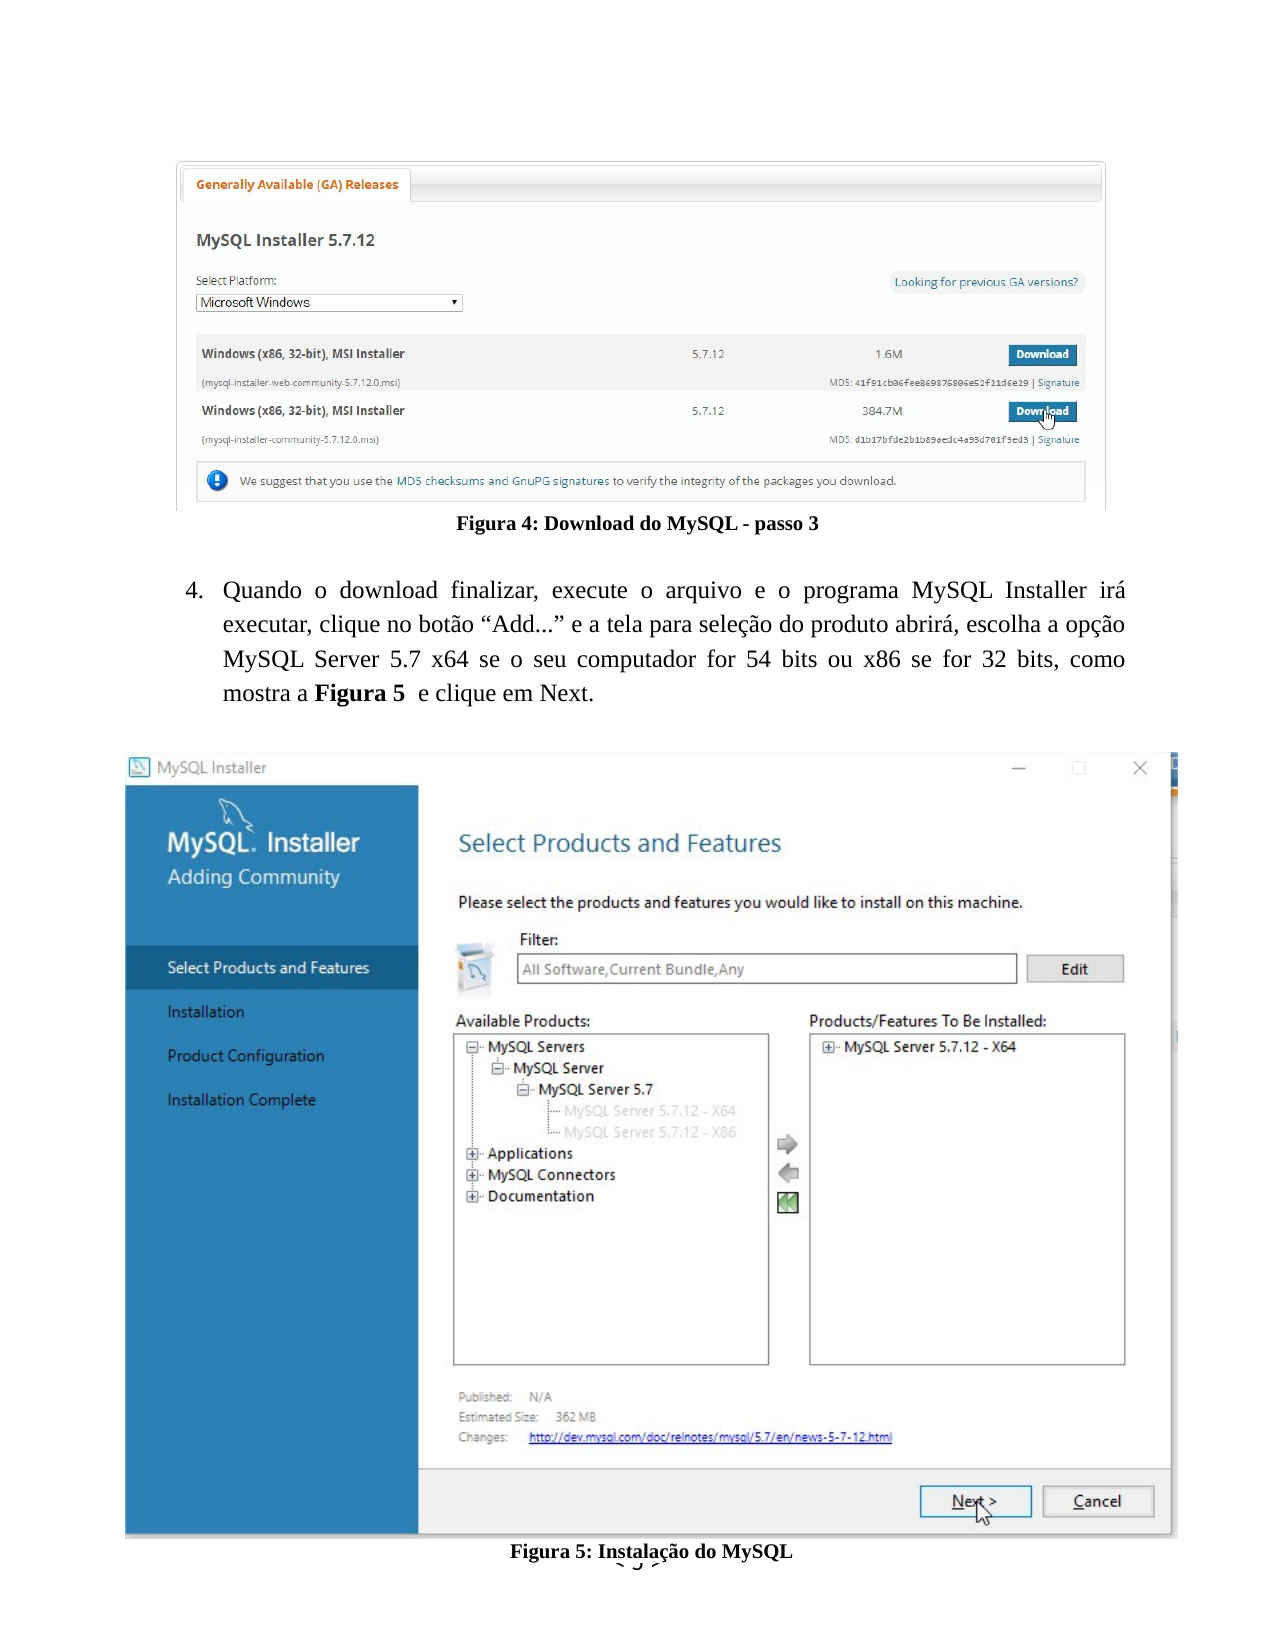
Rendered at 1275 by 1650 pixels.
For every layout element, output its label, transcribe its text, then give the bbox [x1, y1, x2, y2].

list Quando o download finalizar, execute o arquivo e o programa MySQL Installer irá executar, clique no botão “Add...” e a tela para seleção do produto abrirá, escolha a opção MySQL Server 5.7 x64 se o seu computador for 54 bits ou x86 se for 32 bits, como mostra a Figura 5 e clique em Next. [185, 575, 1127, 707]
list Figura 4: Download do MySQL - passo 3 [166, 511, 1108, 535]
picture [166, 160, 1109, 511]
list [125, 740, 1178, 752]
picture [125, 752, 1179, 1539]
list Figura 5: Instalação do MySQL [125, 1539, 1178, 1563]
